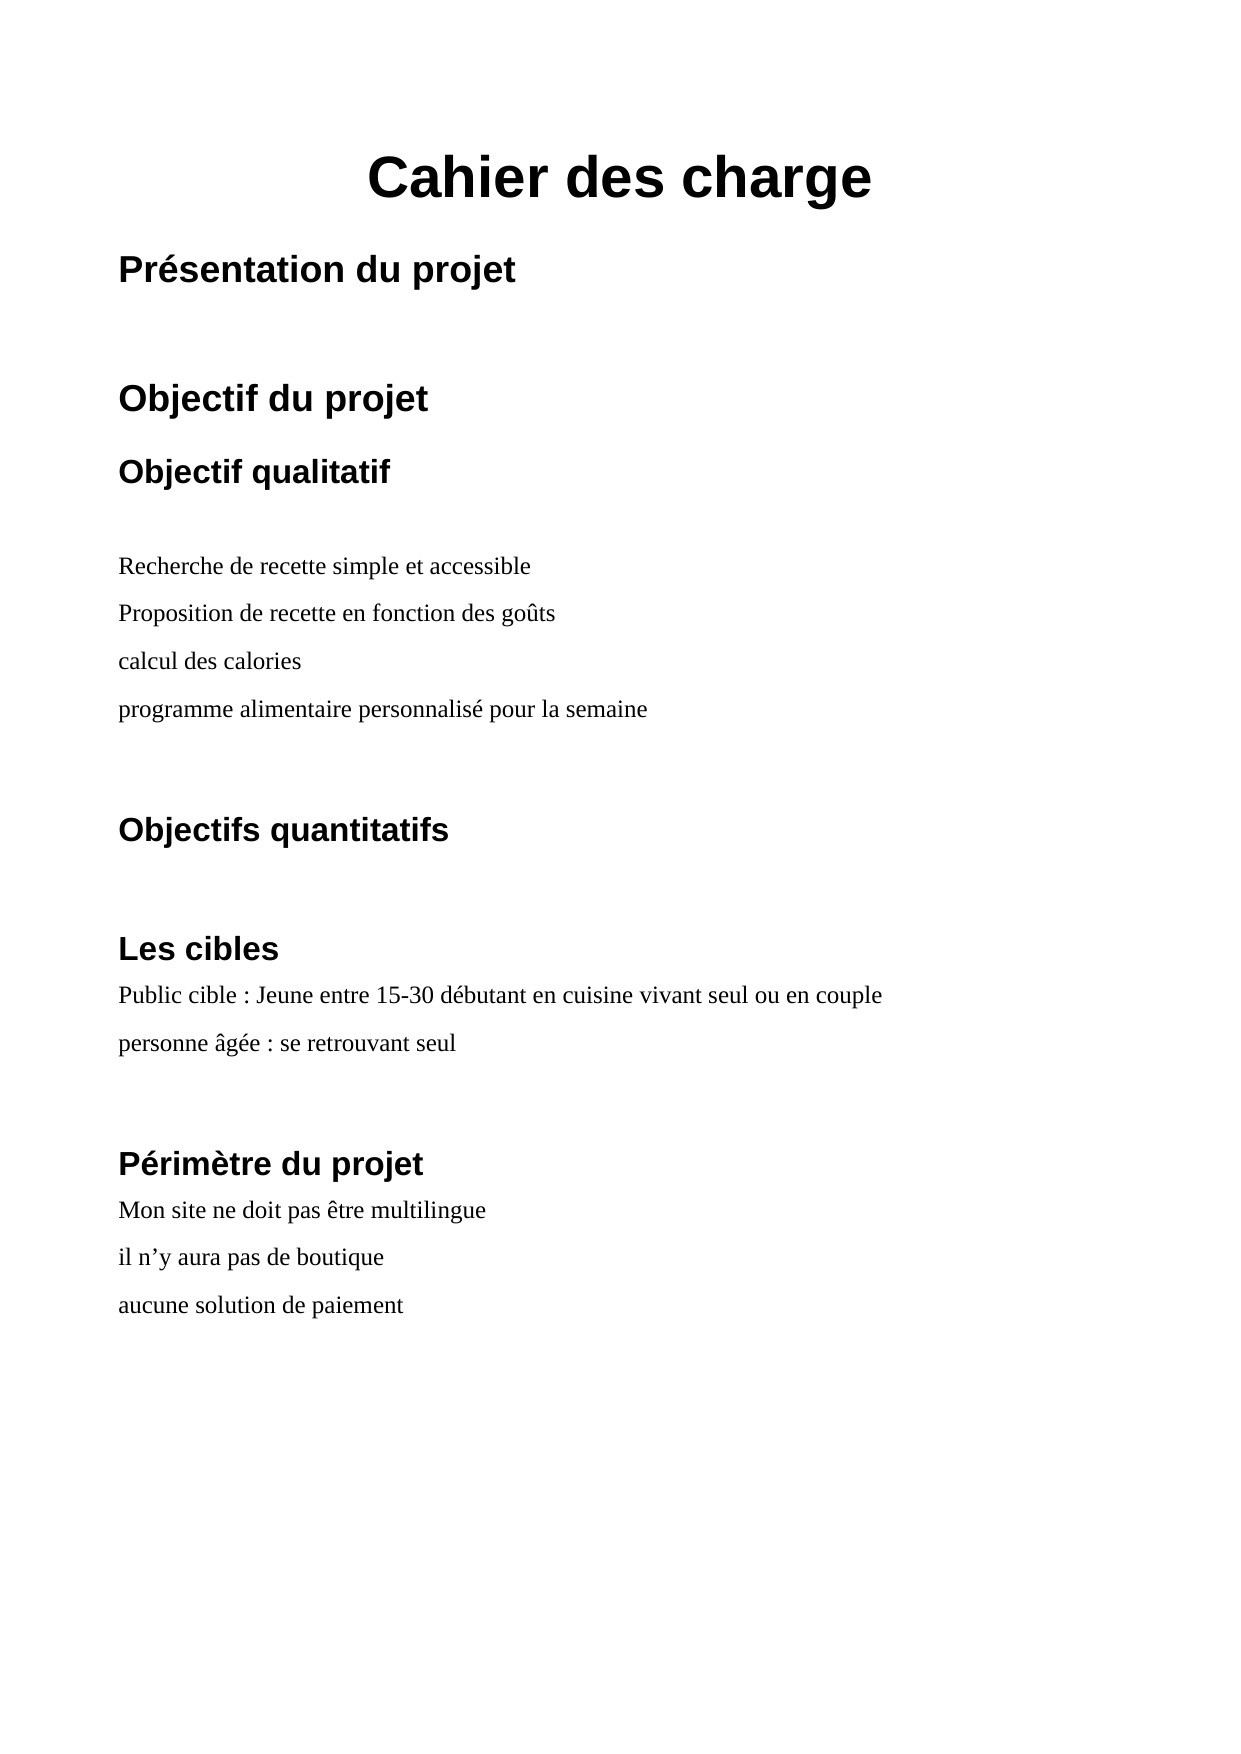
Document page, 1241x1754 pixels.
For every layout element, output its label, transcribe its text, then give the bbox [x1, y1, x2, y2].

text il n’y aura pas de boutique [118, 1242, 1122, 1271]
subtitle Périmètre du projet [118, 1144, 1122, 1182]
text personne âgée : se retrouvant seul [118, 1028, 1122, 1056]
subtitle Objectif du projet [118, 376, 1122, 419]
text aucune solution de paiement [118, 1290, 1122, 1319]
title Cahier des charge [118, 143, 1122, 210]
text Recherche de recette simple et accessible [118, 551, 1122, 580]
subtitle Présentation du projet [118, 248, 1122, 291]
subtitle Objectifs quantitatifs [118, 810, 1122, 848]
text Proposition de recette en fonction des goûts [118, 598, 1122, 627]
text Public cible : Jeune entre 15-30 débutant en cuisine vivant seul ou en couple [118, 980, 1122, 1009]
subtitle Objectif qualitatif [118, 452, 1122, 491]
subtitle Les cibles [118, 929, 1122, 968]
text Mon site ne doit pas être multilingue [118, 1195, 1122, 1223]
text calcul des calories [118, 646, 1122, 675]
text programme alimentaire personnalisé pour la semaine [118, 694, 1122, 722]
